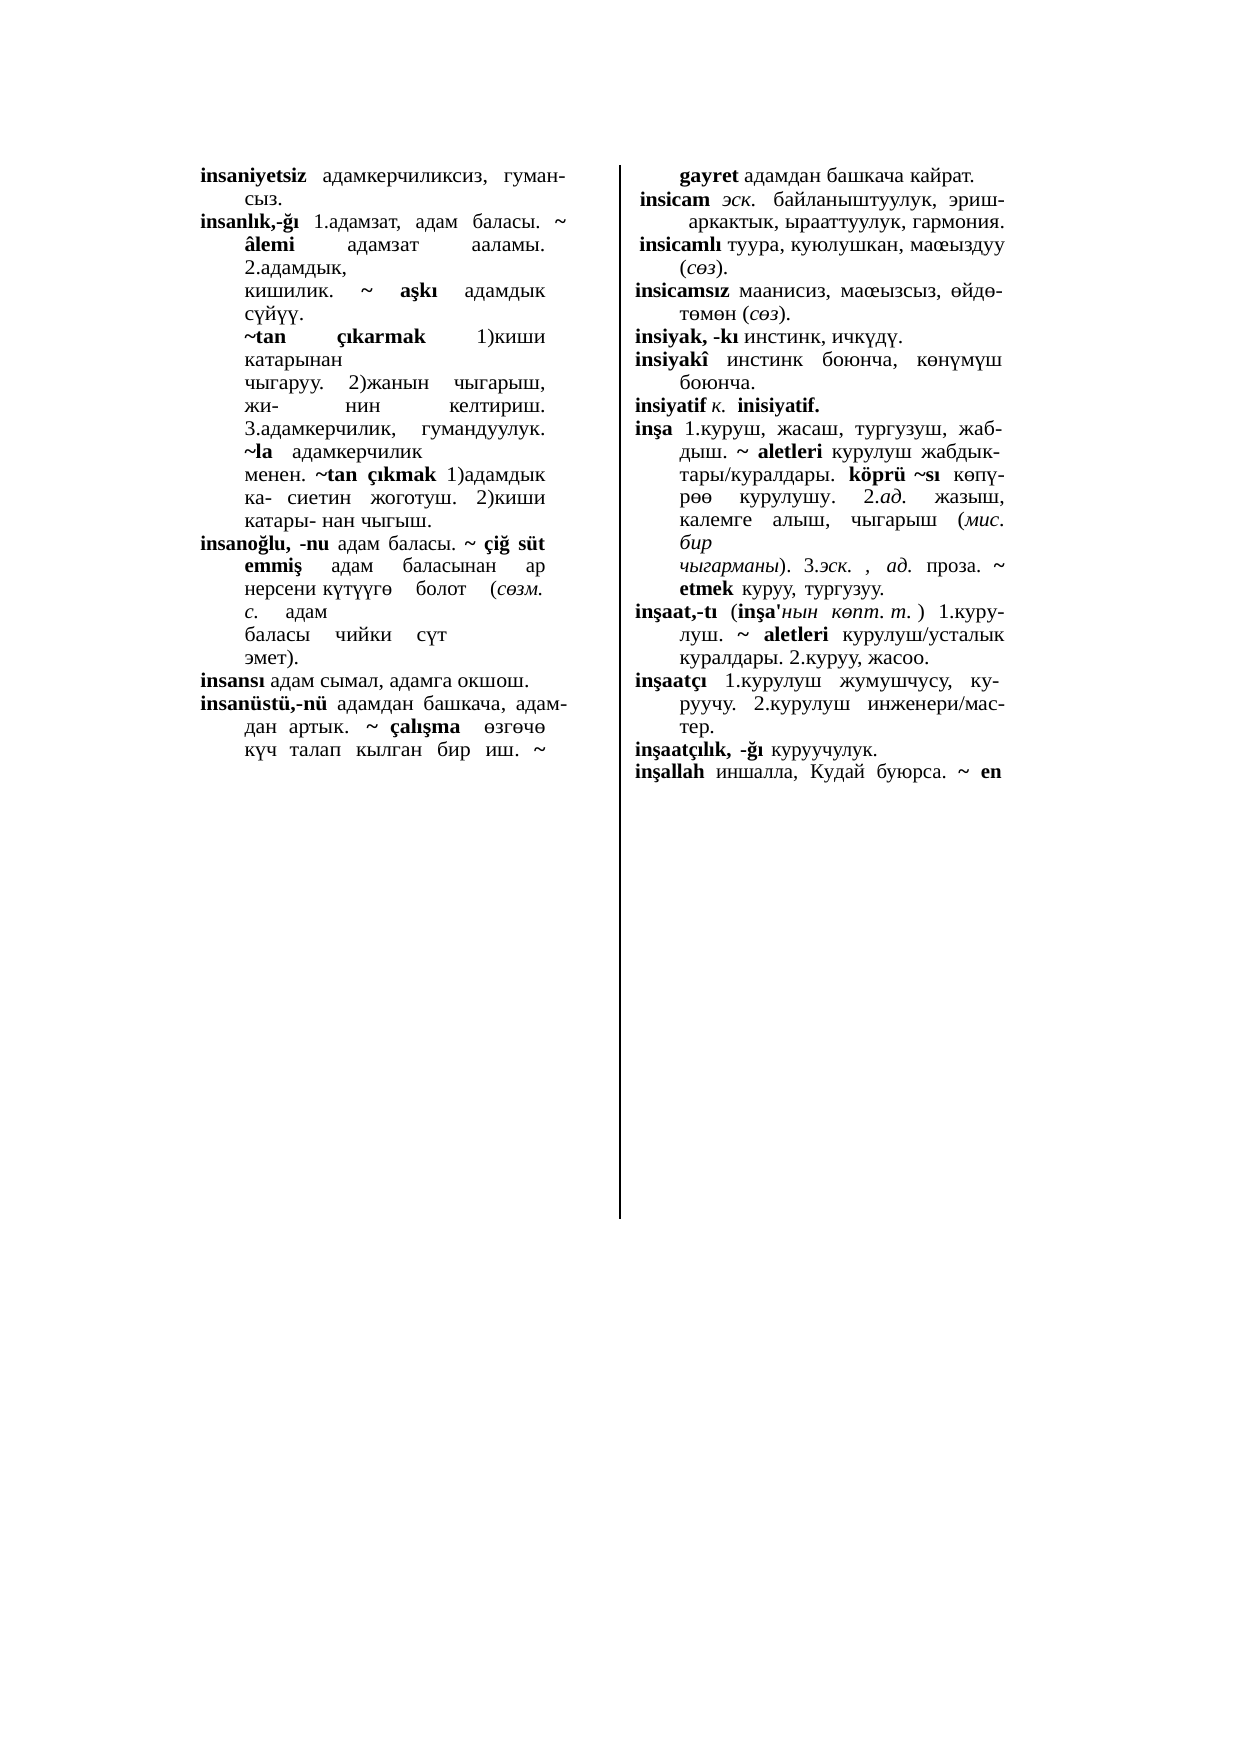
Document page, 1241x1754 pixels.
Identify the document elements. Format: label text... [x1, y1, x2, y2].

text âlemi адамзат ааламы. 2.адамдык, [244, 233, 545, 279]
text inşaat,-tı (inşa'нын көпт. т. ) 1.куру- [635, 600, 1065, 623]
text луш. ~ aletleri курулуш/усталык куралдары. 2.куруу, жасоо. [679, 623, 1004, 669]
text inşaatçılık, -ğı куруучулук. [635, 738, 1065, 761]
text gayret адамдан башкача кайрат. [679, 164, 1005, 187]
text (сөз). [679, 256, 730, 279]
text insanoğlu, -nu адам баласы. ~ çiğ süt emmiş адам баласынан ар нерсени күтүүгө болот (сөзм. с. адам [200, 532, 545, 623]
text руучу. 2.курулуш инженери/мас- тер. [679, 692, 1005, 738]
text менен. ~tan çıkmak 1)адамдык ка- сиетин жоготуш. 2)киши катары- нан чыгыш. [244, 463, 545, 532]
text insanlık,-ğı 1.адамзат, адам баласы. ~ [200, 210, 606, 233]
text insicam эск. байланыштуулук, эриш- аркактык, ырааттуулук, гармония. insicamlı туура, куюлушкан, маœыздуу [635, 188, 1004, 256]
text inşa 1.куруш, жасаш, тургузуш, жаб- дыш. ~ aletleri курулуш жабдык- [635, 417, 1031, 463]
text insiyakî инстинк боюнча, көнүмүш боюнча. [635, 348, 1005, 394]
text кишилик. ~ aşkı адамдык сүйүү. [244, 279, 545, 325]
text чыгаруу. 2)жанын чыгарыш, жи- нин келтириш. 3.адамкерчилик, гумандуулук. ~la адамкерчилик [244, 371, 545, 463]
text inşallah иншалла, Кудай буюрса. ~ en [635, 761, 1065, 784]
text inşaatçı 1.курулуш жумушчусу, ку- [635, 669, 1065, 692]
text insansı адам сымал, адамга окшош. [200, 669, 606, 692]
text баласы чийки сүт эмет). [244, 623, 447, 669]
text insanüstü,-nü адамдан башкача, адам- [200, 692, 606, 715]
text insiyak, -kı инстинк, ичкүдү. [635, 325, 1065, 348]
text insicamsız маанисиз, маœызсыз, өйдө- төмөн (сөз). [635, 279, 1008, 325]
text ~tan çıkarmak 1)киши катарынан [244, 325, 545, 371]
text дан артык. ~ çalışma өзгөчө күч талап кылган бир иш. ~ [244, 715, 545, 761]
text тары/куралдары. köprü ~sı көпү- рөө курулушу. 2.ад. жазыш, калемге алыш, чыгарыш (мис. бир [679, 463, 1005, 554]
text insiyatif к. inisiyatif. [635, 394, 1065, 417]
text чыгарманы). 3.эск. , ад. проза. ~ etmek куруу, тургузуу. [679, 554, 1005, 600]
text insaniyetsiz адамкерчиликсиз, гуман- сыз. [200, 164, 572, 210]
